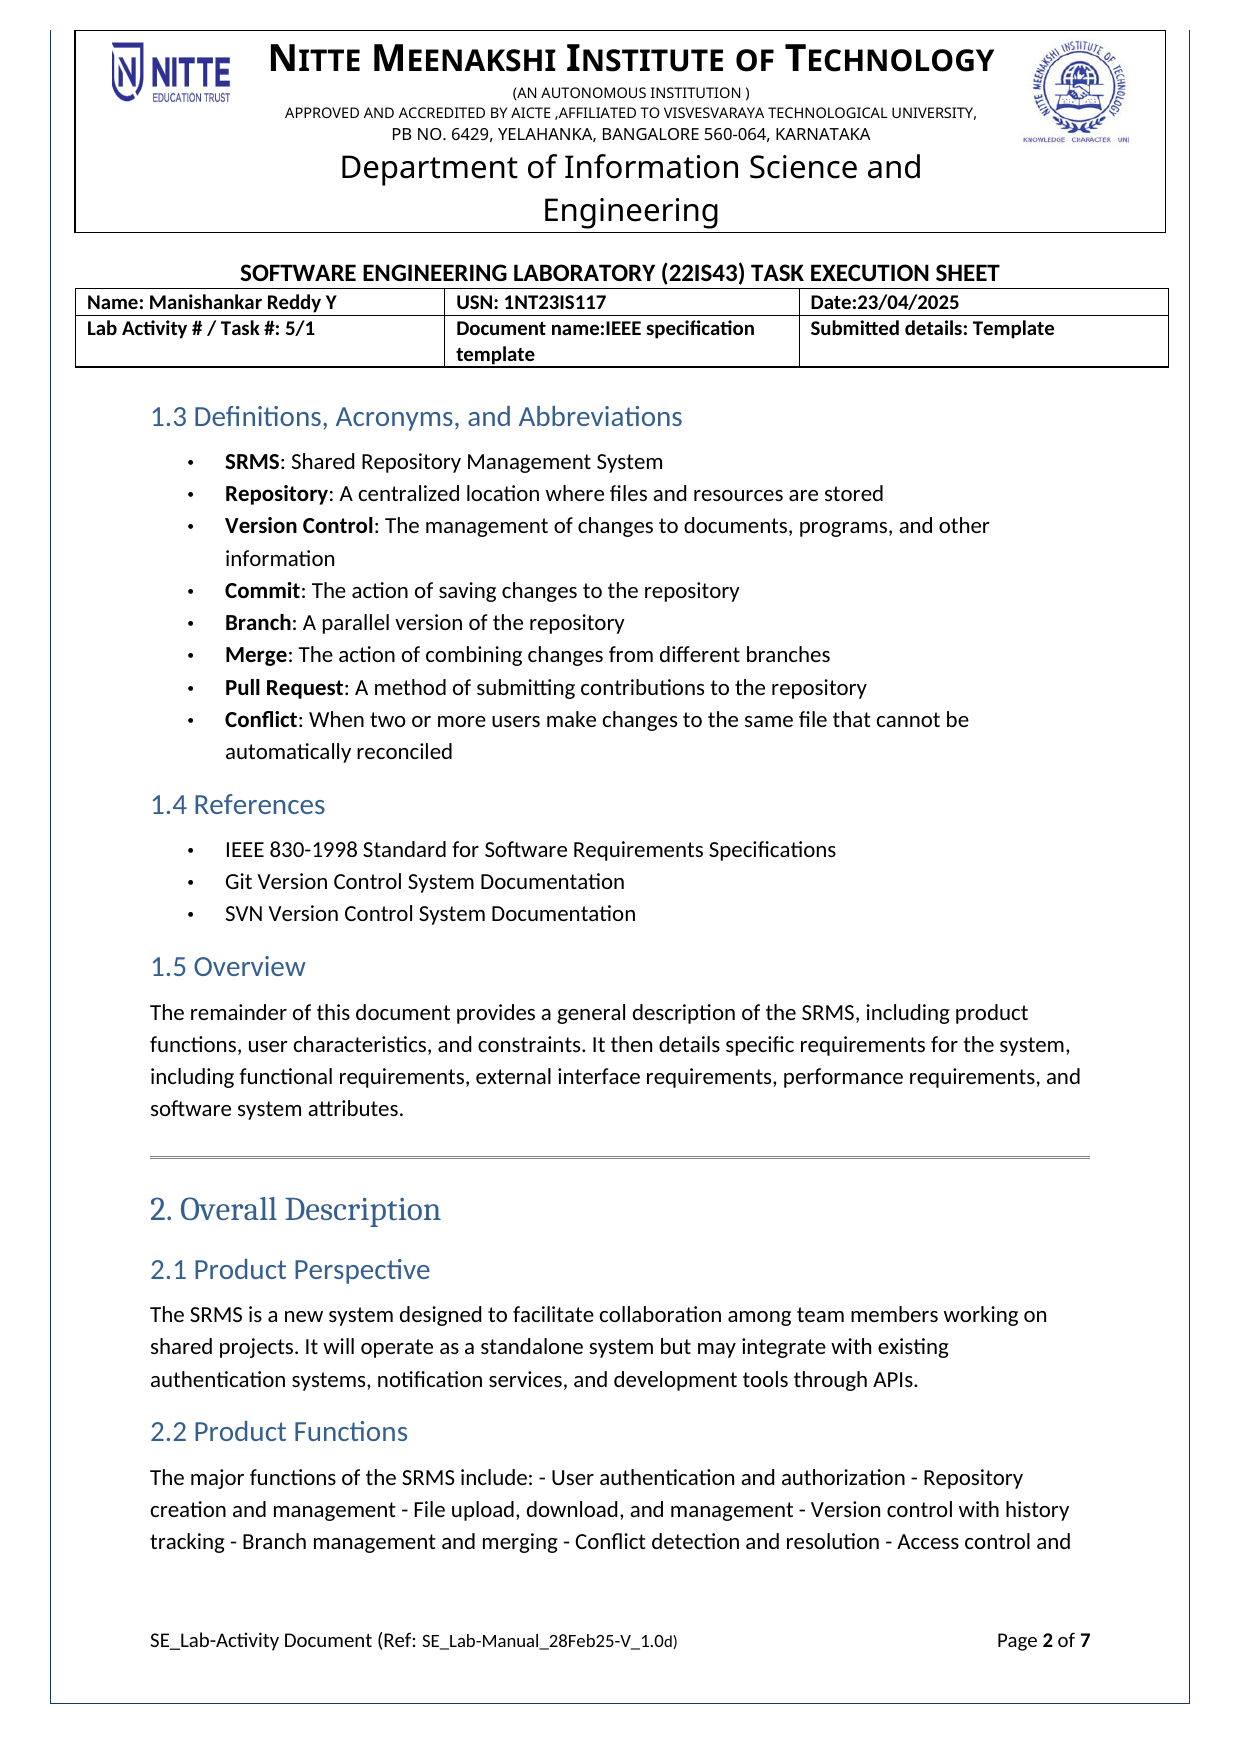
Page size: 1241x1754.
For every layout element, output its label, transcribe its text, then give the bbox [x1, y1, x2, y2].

list Merge: The action of combining changes from different branches [187, 640, 1090, 668]
subtitle 1.4 References [150, 786, 1090, 821]
list SRMS: Shared Repository Management System [187, 447, 1090, 475]
list Branch: A parallel version of the repository [187, 608, 1090, 636]
subtitle 1.5 Overview [150, 948, 1090, 984]
list Pull Request: A method of submitting contributions to the repository [187, 673, 1090, 701]
list SVN Version Control System Documentation [187, 899, 1090, 927]
text The SRMS is a new system designed to facilitate collaboration among team members working on shared projects. It will operate as a standalone system but may integrate with existing authentication systems, notification services, and development tools through APIs. [150, 1300, 1090, 1393]
list Git Version Control System Documentation [187, 867, 1090, 895]
text The major functions of the SRMS include: - User authentication and authorization - Repository creation and management - File upload, download, and management - Version control with history tracking - Branch management and merging - Conflict detection and resolution - Access control and [150, 1463, 1090, 1555]
list Commit: The action of saving changes to the repository [187, 576, 1090, 604]
subtitle 1.3 Definitions, Acronyms, and Abbreviations [150, 398, 1090, 434]
picture [1019, 31, 1129, 148]
subtitle 2.2 Product Functions [150, 1413, 1090, 1449]
subtitle 2.1 Product Perspective [150, 1251, 1090, 1287]
text The remainder of this document provides a general description of the SRMS, including product functions, user characteristics, and constraints. It then details specific requirements for the system, including functional requirements, external interface requirements, performance requirements, and software system attributes. [150, 998, 1090, 1122]
list IEEE 830-1998 Standard for Software Requirements Specifications [187, 835, 1090, 863]
list Repository: A centralized location where files and resources are stored [187, 479, 1090, 507]
list Version Control: The management of changes to documents, programs, and other information [187, 512, 1090, 572]
picture [112, 39, 230, 103]
subtitle 2. Overall Description [150, 1190, 1090, 1229]
list Conflict: When two or more users make changes to the same file that cannot be automatically reconciled [187, 705, 1090, 765]
